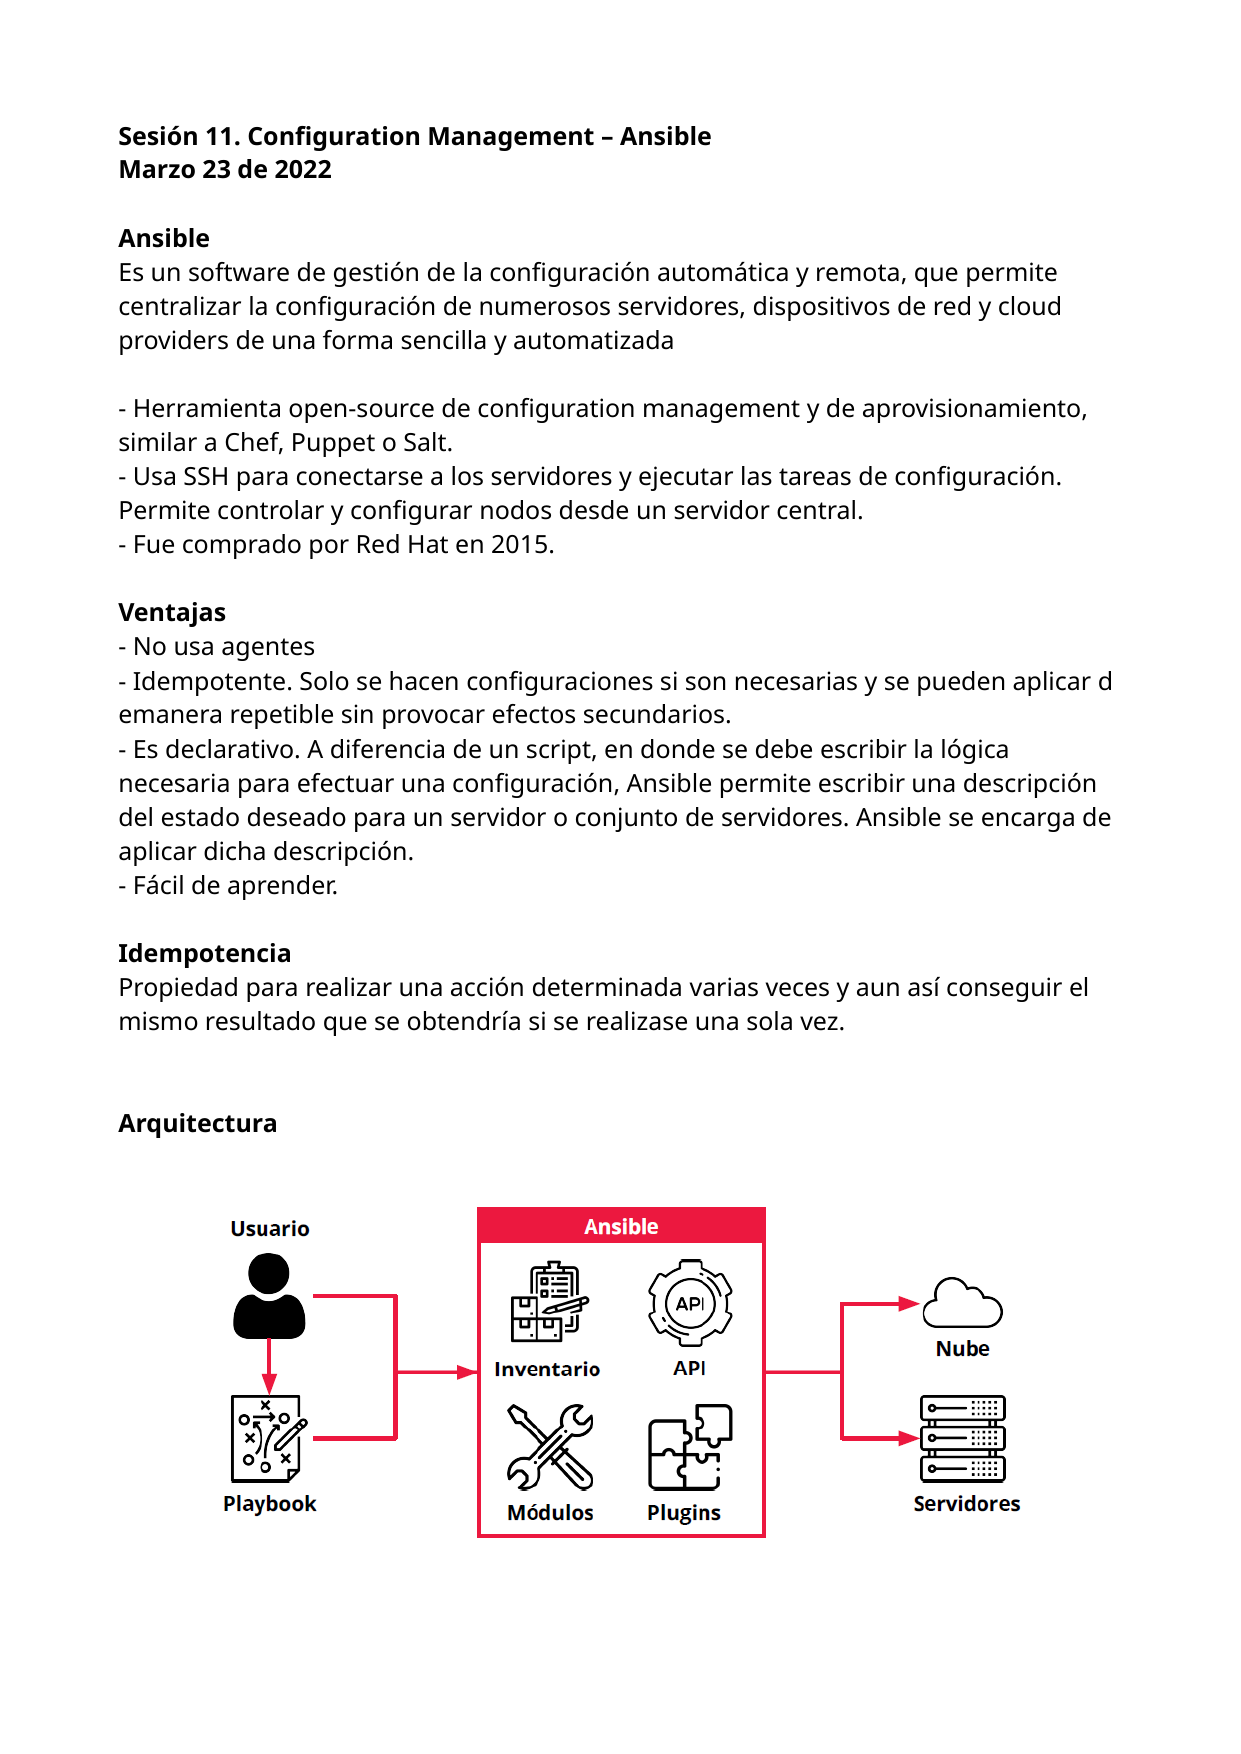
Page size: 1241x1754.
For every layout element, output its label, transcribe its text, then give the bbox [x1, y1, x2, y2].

text - Herramienta open-source de configuration management y de aprovisionamiento, similar a Chef, Puppet o Salt. [118, 391, 1122, 459]
text Arquitectura [118, 1106, 1122, 1140]
text - Es declarativo. A diferencia de un script, en donde se debe escribir la lógica necesaria para efectuar una configuración, Ansible permite escribir una descripción del estado deseado para un servidor o conjunto de servidores. Ansible se encarga de aplicar dicha descripción. [118, 731, 1122, 867]
text Idempotencia [118, 936, 1122, 970]
text Marzo 23 de 2022 [118, 152, 1122, 186]
text - No usa agentes [118, 629, 1122, 663]
text Sesión 11. Configuration Management – Ansible [118, 118, 1122, 152]
text Ventajas [118, 595, 1122, 629]
picture [207, 1197, 1034, 1545]
text - Usa SSH para conectarse a los servidores y ejecutar las tareas de configuración. Permite controlar y configurar nodos desde un servidor central. [118, 459, 1122, 527]
text - Fácil de aprender. [118, 867, 1122, 902]
text - Fue comprado por Red Hat en 2015. [118, 527, 1122, 561]
text Es un software de gestión de la configuración automática y remota, que permite centralizar la configuración de numerosos servidores, dispositivos de red y cloud providers de una forma sencilla y automatizada [118, 254, 1122, 357]
text Propiedad para realizar una acción determinada varias veces y aun así conseguir el mismo resultado que se obtendría si se realizase una sola vez. [118, 970, 1122, 1038]
text - Idempotente. Solo se hacen configuraciones si son necesarias y se pueden aplicar d emanera repetible sin provocar efectos secundarios. [118, 663, 1122, 731]
text Ansible [118, 220, 1122, 254]
